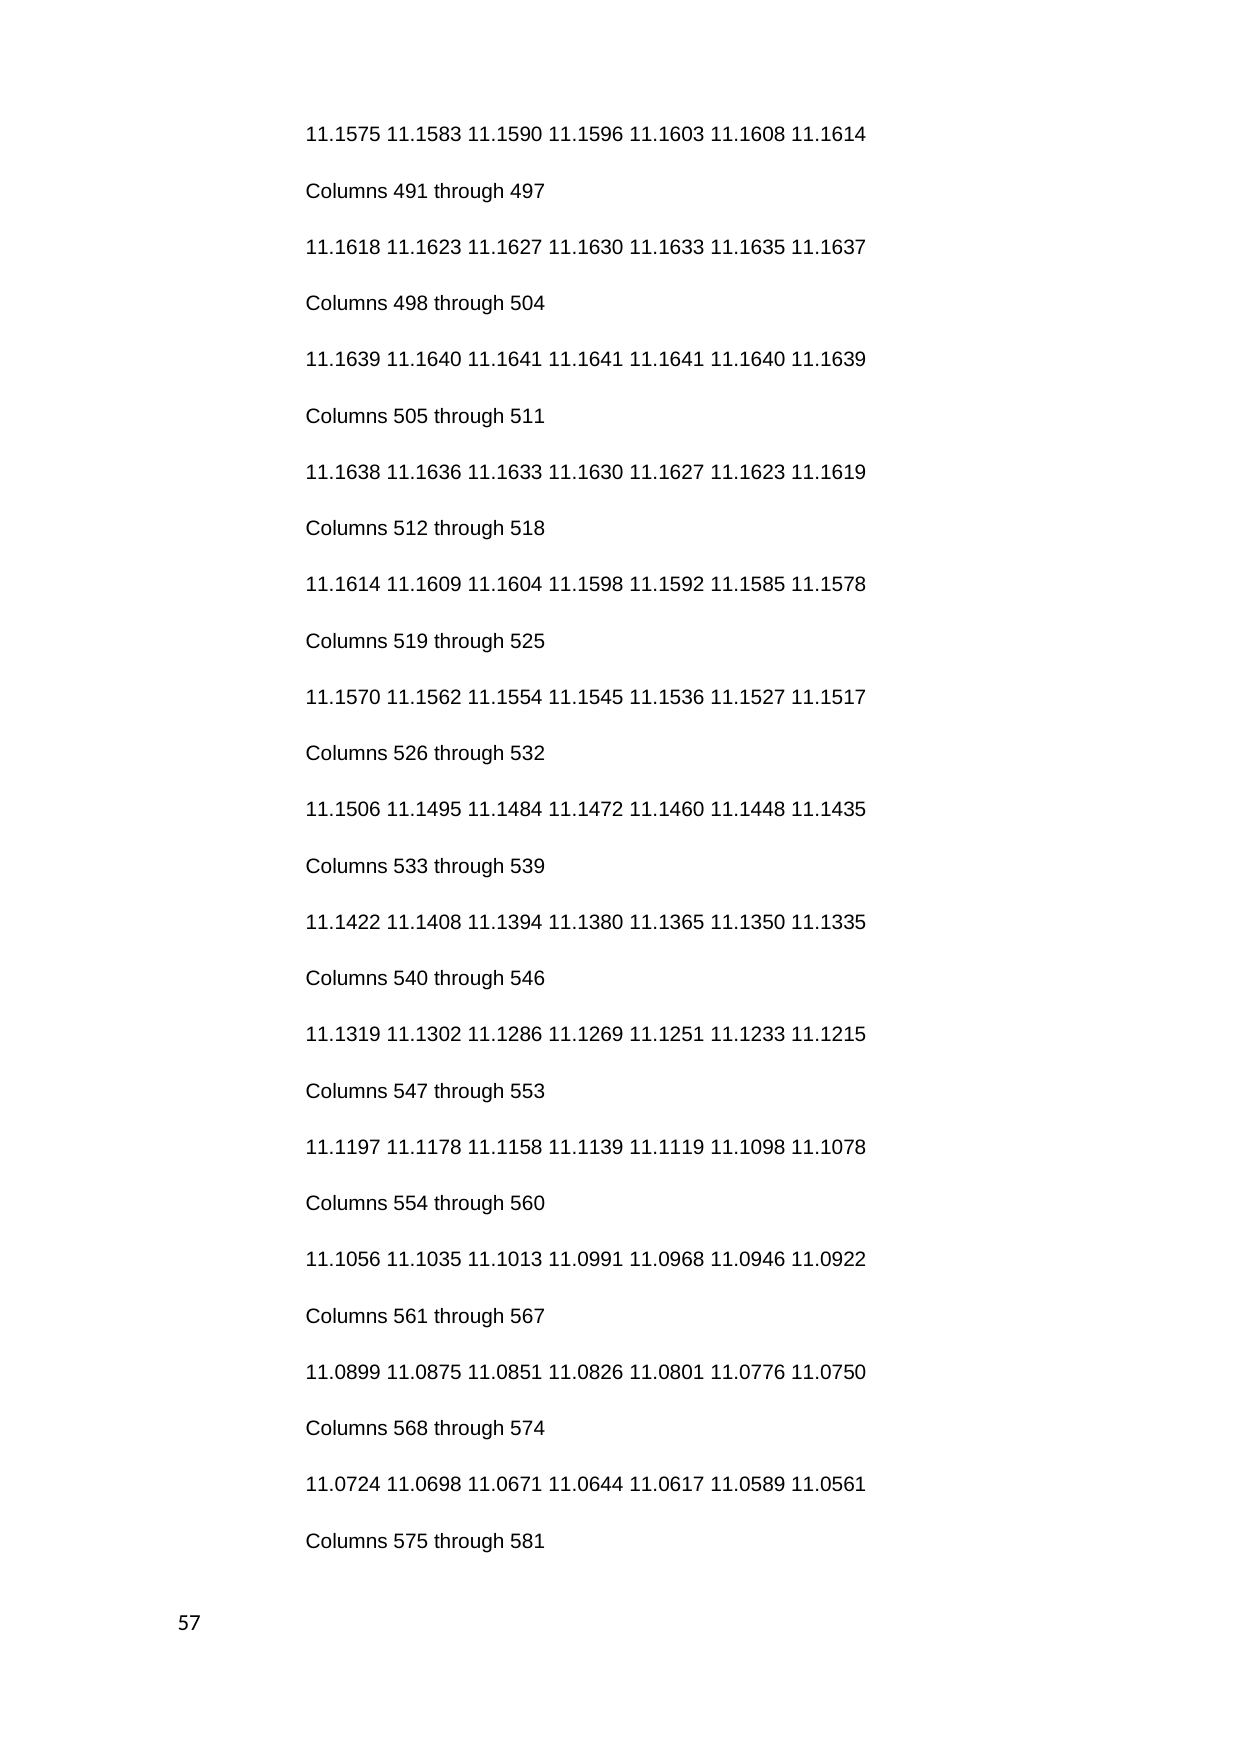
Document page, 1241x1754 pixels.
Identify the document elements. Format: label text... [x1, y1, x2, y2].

text 11.1575 11.1583 11.1590 11.1596 11.1603 11.1608 11.1614 Columns 491 through 497 11.1618 11.1623 11.1627 11.1630 11.1633 11.1635 11.1637 Columns 498 through 504 11.1639 11.1640 11.1641 11.1641 11.1641 11.1640 11.1639 Columns 505 through 511 11.1638 11.1636 11.1633 11.1630 11.1627 11.1623 11.1619 Columns 512 through 518 11.1614 11.1609 11.1604 11.1598 11.1592 11.1585 11.1578 Columns 519 through 525 11.1570 11.1562 11.1554 11.1545 11.1536 11.1527 11.1517 Columns 526 through 532 11.1506 11.1495 11.1484 11.1472 11.1460 11.1448 11.1435 Columns 533 through 539 11.1422 11.1408 11.1394 11.1380 11.1365 11.1350 11.1335 Columns 540 through 546 11.1319 11.1302 11.1286 11.1269 11.1251 11.1233 11.1215 Columns 547 through 553 11.1197 11.1178 11.1158 11.1139 11.1119 11.1098 11.1078 Columns 554 through 560 11.1056 11.1035 11.1013 11.0991 11.0968 11.0946 11.0922 Columns 561 through 567 11.0899 11.0875 11.0851 11.0826 11.0801 11.0776 11.0750 Columns 568 through 574 11.0724 11.0698 11.0671 11.0644 11.0617 11.0589 11.0561 Columns 575 through 581 [305, 118, 1069, 1552]
